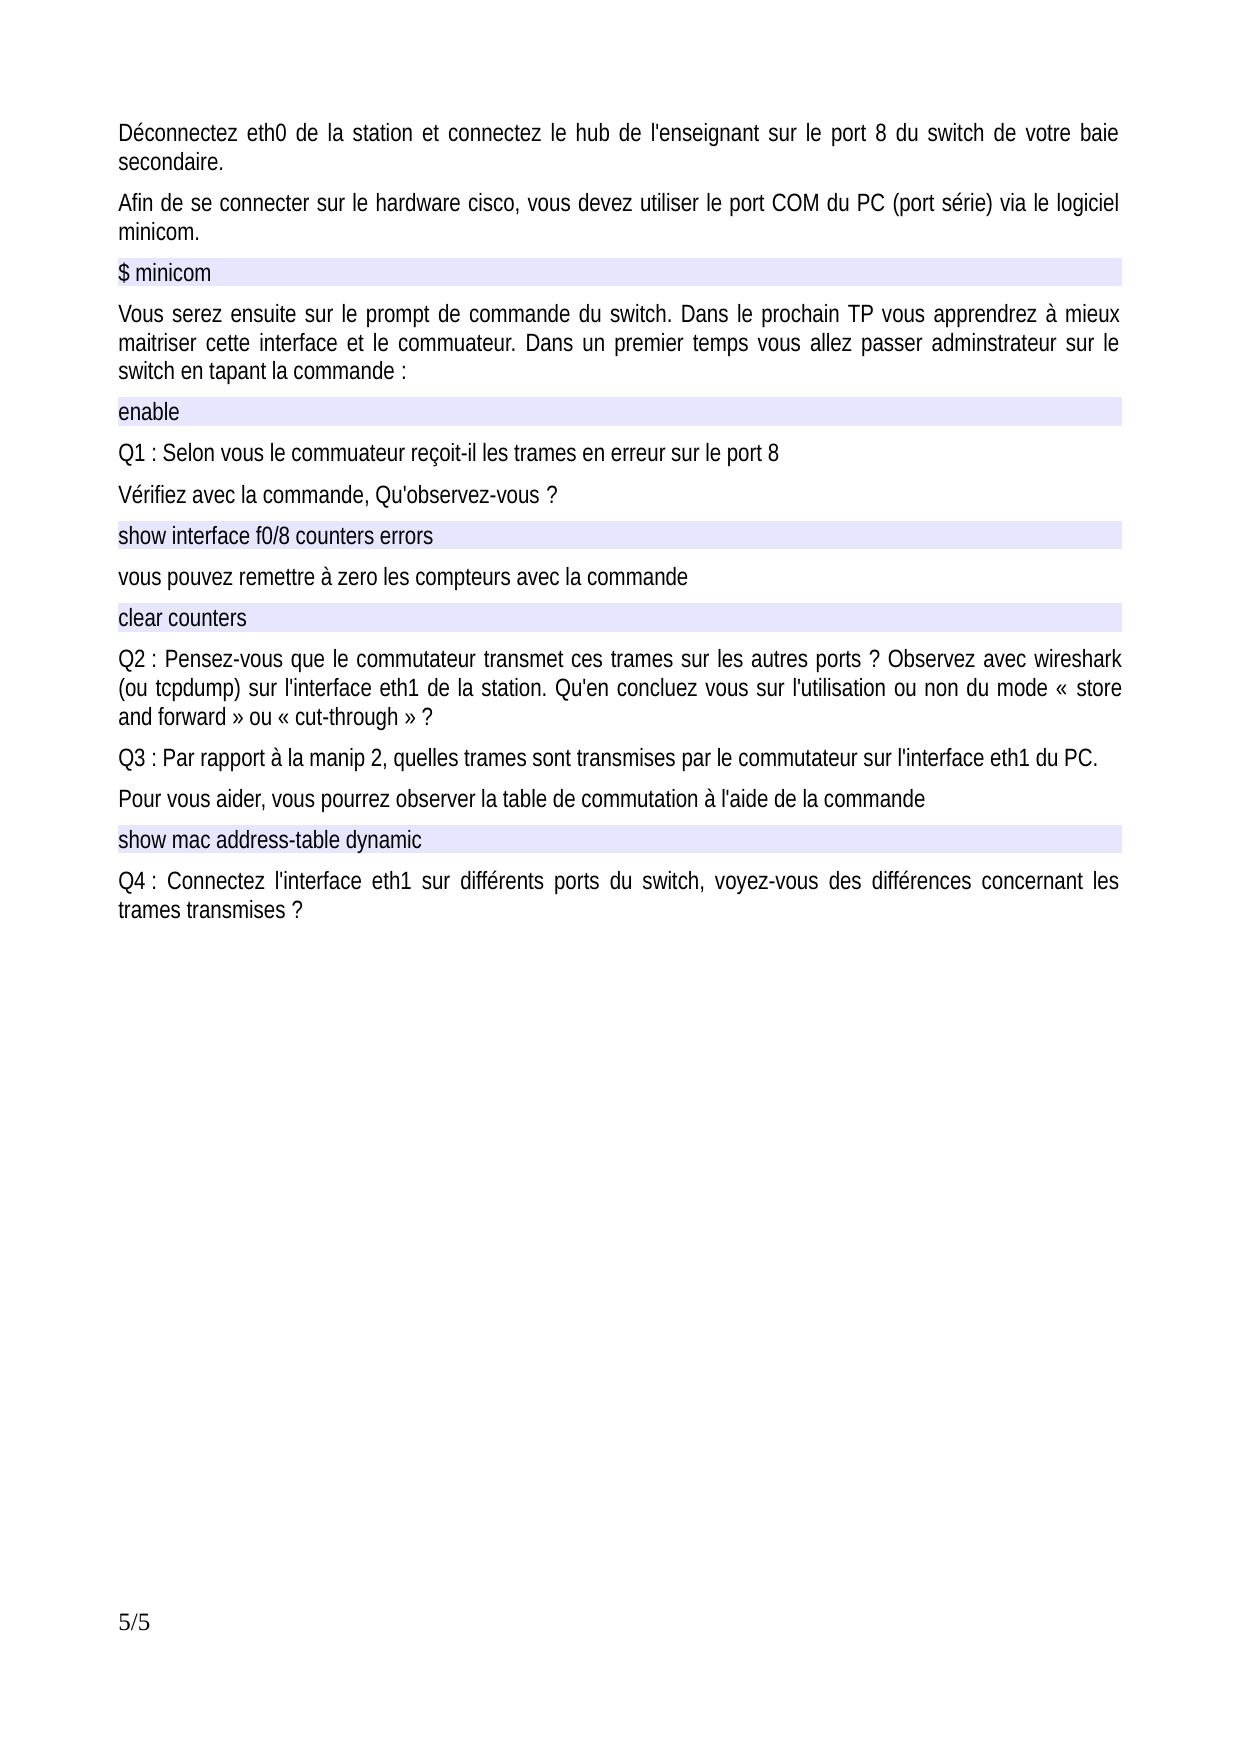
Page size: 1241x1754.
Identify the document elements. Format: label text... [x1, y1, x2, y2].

text Vous serez ensuite sur le prompt de commande du switch. Dans le prochain TP vous apprendrez à mieux maitriser cette interface et le commuateur. Dans un premier temps vous allez passer adminstrateur sur le switch en tapant la commande : [118, 299, 1122, 385]
text enable [118, 397, 1122, 426]
text Vérifiez avec la commande, Qu'observez-vous ? [118, 479, 1122, 508]
text Pour vous aider, vous pourrez observer la table de commutation à l'aide de la commande [118, 784, 1122, 812]
text $ minicom [118, 258, 1122, 286]
text Q4 : Connectez l'interface eth1 sur différents ports du switch, voyez-vous des différences concernant les trames transmises ? [118, 866, 1122, 923]
text Afin de se connecter sur le hardware cisco, vous devez utiliser le port COM du PC (port série) via le logiciel minicom. [118, 188, 1122, 245]
text Q1 : Selon vous le commuateur reçoit-il les trames en erreur sur le port 8 [118, 438, 1122, 467]
text show interface f0/8 counters errors [118, 521, 1122, 549]
text Déconnectez eth0 de la station et connectez le hub de l'enseignant sur le port 8 du switch de votre baie secondaire. [118, 118, 1122, 175]
text vous pouvez remettre à zero les compteurs avec la commande [118, 562, 1122, 591]
text show mac address-table dynamic [118, 825, 1122, 853]
text clear counters [118, 603, 1122, 632]
text Q3 : Par rapport à la manip 2, quelles trames sont transmises par le commutateur sur l'interface eth1 du PC. [118, 743, 1122, 771]
text Q2 : Pensez-vous que le commutateur transmet ces trames sur les autres ports ? Observez avec wireshark (ou tcpdump) sur l'interface eth1 de la station. Qu'en concluez vous sur l'utilisation ou non du mode « store and forward » ou « cut-through » ? [118, 644, 1122, 730]
